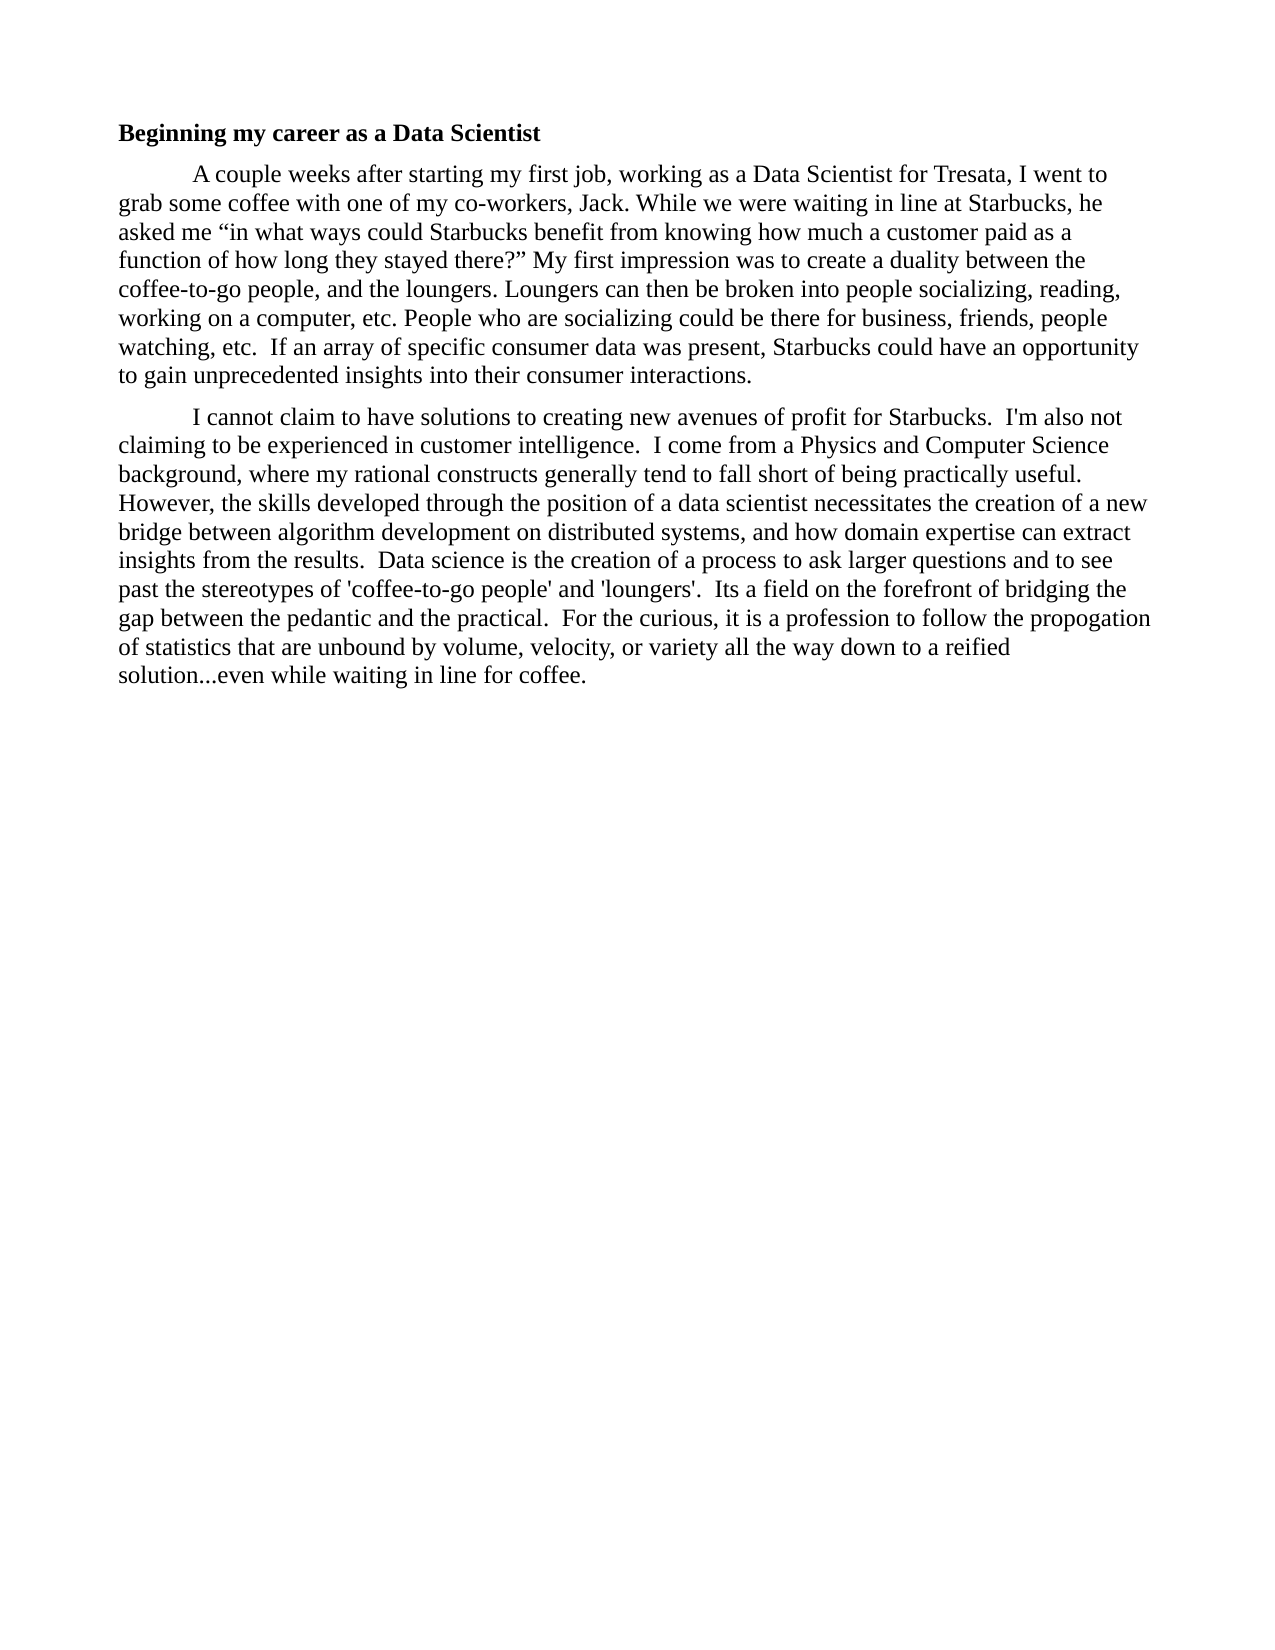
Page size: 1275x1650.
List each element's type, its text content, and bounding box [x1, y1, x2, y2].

text A couple weeks after starting my first job, working as a Data Scientist for Tresata, I went to grab some coffee with one of my co-workers, Jack. While we were waiting in line at Starbucks, he asked me “in what ways could Starbucks benefit from knowing how much a customer paid as a function of how long they stayed there?” My first impression was to create a duality between the coffee-to-go people, and the loungers. Loungers can then be broken into people socializing, reading, working on a computer, etc. People who are socializing could be there for business, friends, people watching, etc. If an array of specific consumer data was present, Starbucks could have an opportunity to gain unprecedented insights into their consumer interactions. [118, 159, 1157, 389]
text Beginning my career as a Data Scientist [118, 118, 1157, 147]
text I cannot claim to have solutions to creating new avenues of profit for Starbucks. I'm also not claiming to be experienced in customer intelligence. I come from a Physics and Computer Science background, where my rational constructs generally tend to fall short of being practically useful. However, the skills developed through the position of a data scientist necessitates the creation of a new bridge between algorithm development on distributed systems, and how domain expertise can extract insights from the results. Data science is the creation of a process to ask larger questions and to see past the stereotypes of 'coffee-to-go people' and 'loungers'. Its a field on the forefront of bridging the gap between the pedantic and the practical. For the curious, it is a profession to follow the propogation of statistics that are unbound by volume, velocity, or variety all the way down to a reified solution...even while waiting in line for coffee. [118, 402, 1157, 689]
